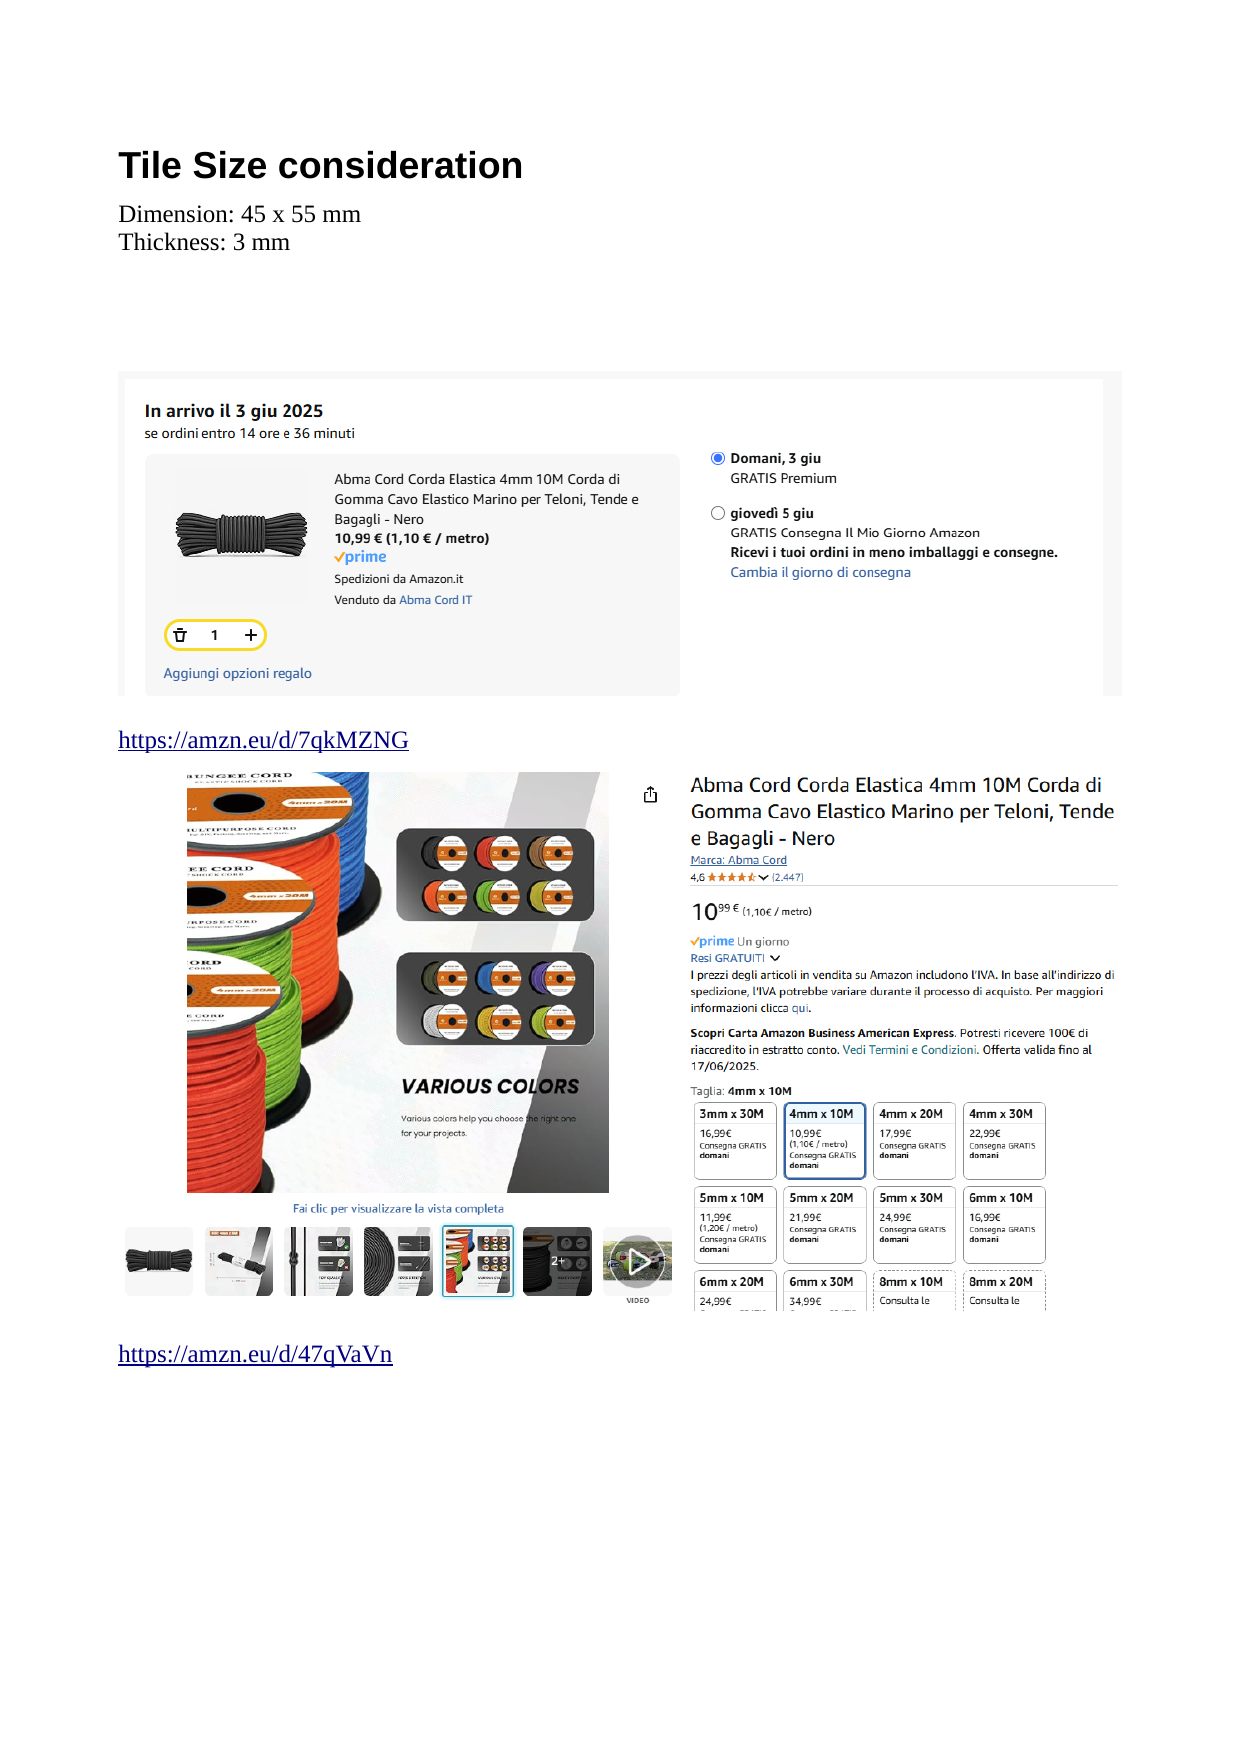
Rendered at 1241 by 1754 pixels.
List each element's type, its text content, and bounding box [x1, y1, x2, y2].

text Thickness: 3 mm [118, 227, 1122, 256]
text Dimension: 45 x 55 mm [118, 199, 1122, 227]
text https://amzn.eu/d/47qVaVn [118, 1339, 1122, 1368]
subtitle Tile Size consideration [118, 143, 1122, 186]
picture [118, 371, 1123, 696]
text https://amzn.eu/d/7qkMZNG [118, 725, 1122, 753]
picture [118, 753, 1123, 1311]
